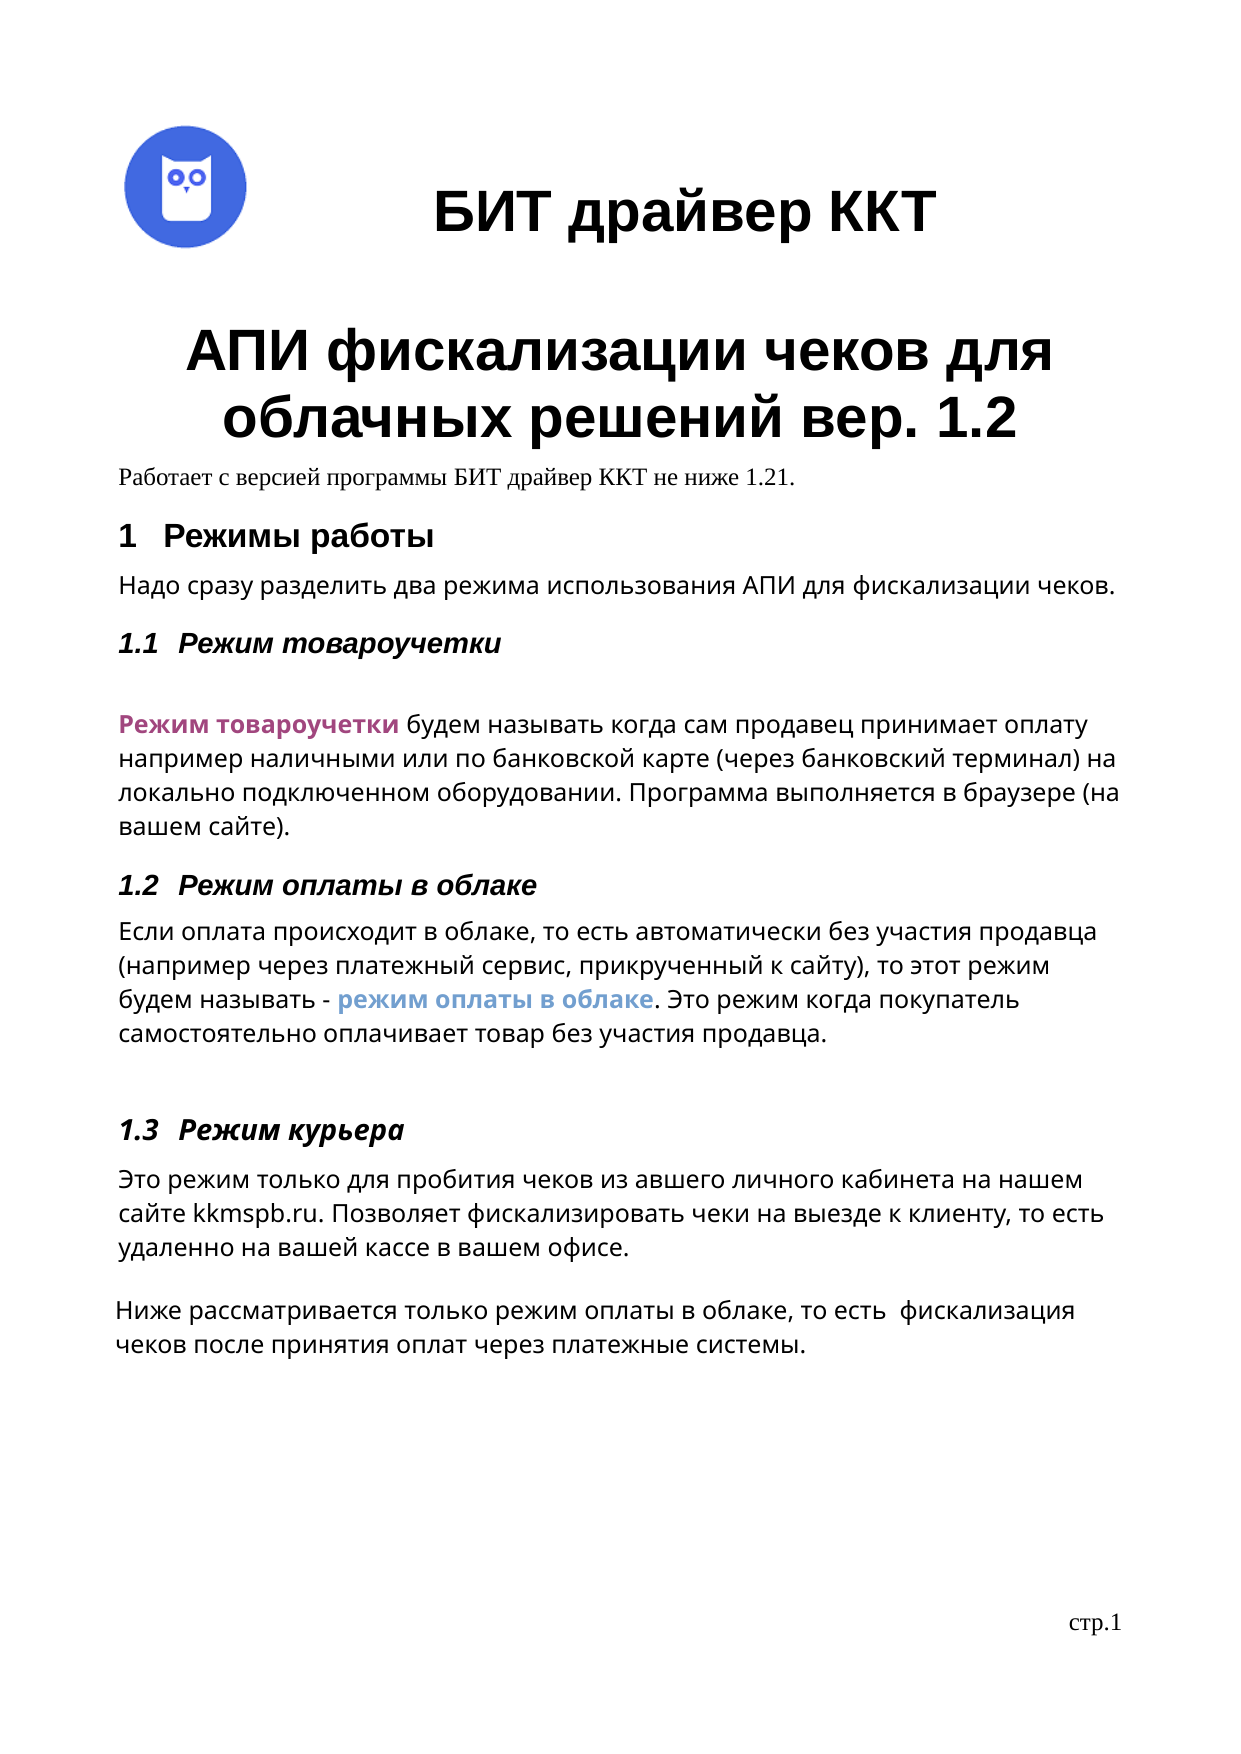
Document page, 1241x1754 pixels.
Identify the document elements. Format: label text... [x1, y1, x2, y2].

subtitle Режим товароучетки [118, 626, 1122, 660]
text Надо сразу разделить два режима использования АПИ для фискализации чеков. [118, 567, 1122, 601]
text Режим товароучетки будем называть когда сам продавец принимает оплату например наличными или по банковской карте (через банковский терминал) на локально подключенном оборудовании. Программа выполняется в браузере (на вашем сайте). [118, 707, 1122, 843]
title [118, 177, 123, 244]
text Работает с версией программы БИТ драйвер ККТ не ниже 1.21. [118, 462, 1122, 491]
title БИТ драйвер ККТ [249, 177, 1122, 244]
subtitle Режим курьера [118, 1109, 1122, 1149]
text Это режим только для пробития чеков из авшего личного кабинета на нашем сайте kkmspb.ru. Позволяет фискализировать чеки на выезде к клиенту, то есть удаленно на вашей кассе в вашем офисе. [118, 1161, 1122, 1263]
title АПИ фискализации чеков для облачных решений вер. 1.2 [118, 316, 1122, 450]
subtitle Режим оплаты в облаке [118, 868, 1122, 901]
subtitle Режимы работы [118, 516, 1122, 555]
text Если оплата происходит в облаке, то есть автоматически без участия продавца (например через платежный сервис, прикрученный к сайту), то этот режим будем называть - режим оплаты в облаке. Это режим когда покупатель самостоятельно оплачивает товар без участия продавца. [118, 914, 1122, 1050]
text Ниже рассматривается только режим оплаты в облаке, то есть фискализация чеков после принятия оплат через платежные системы. [115, 1292, 1122, 1360]
picture [123, 124, 249, 250]
